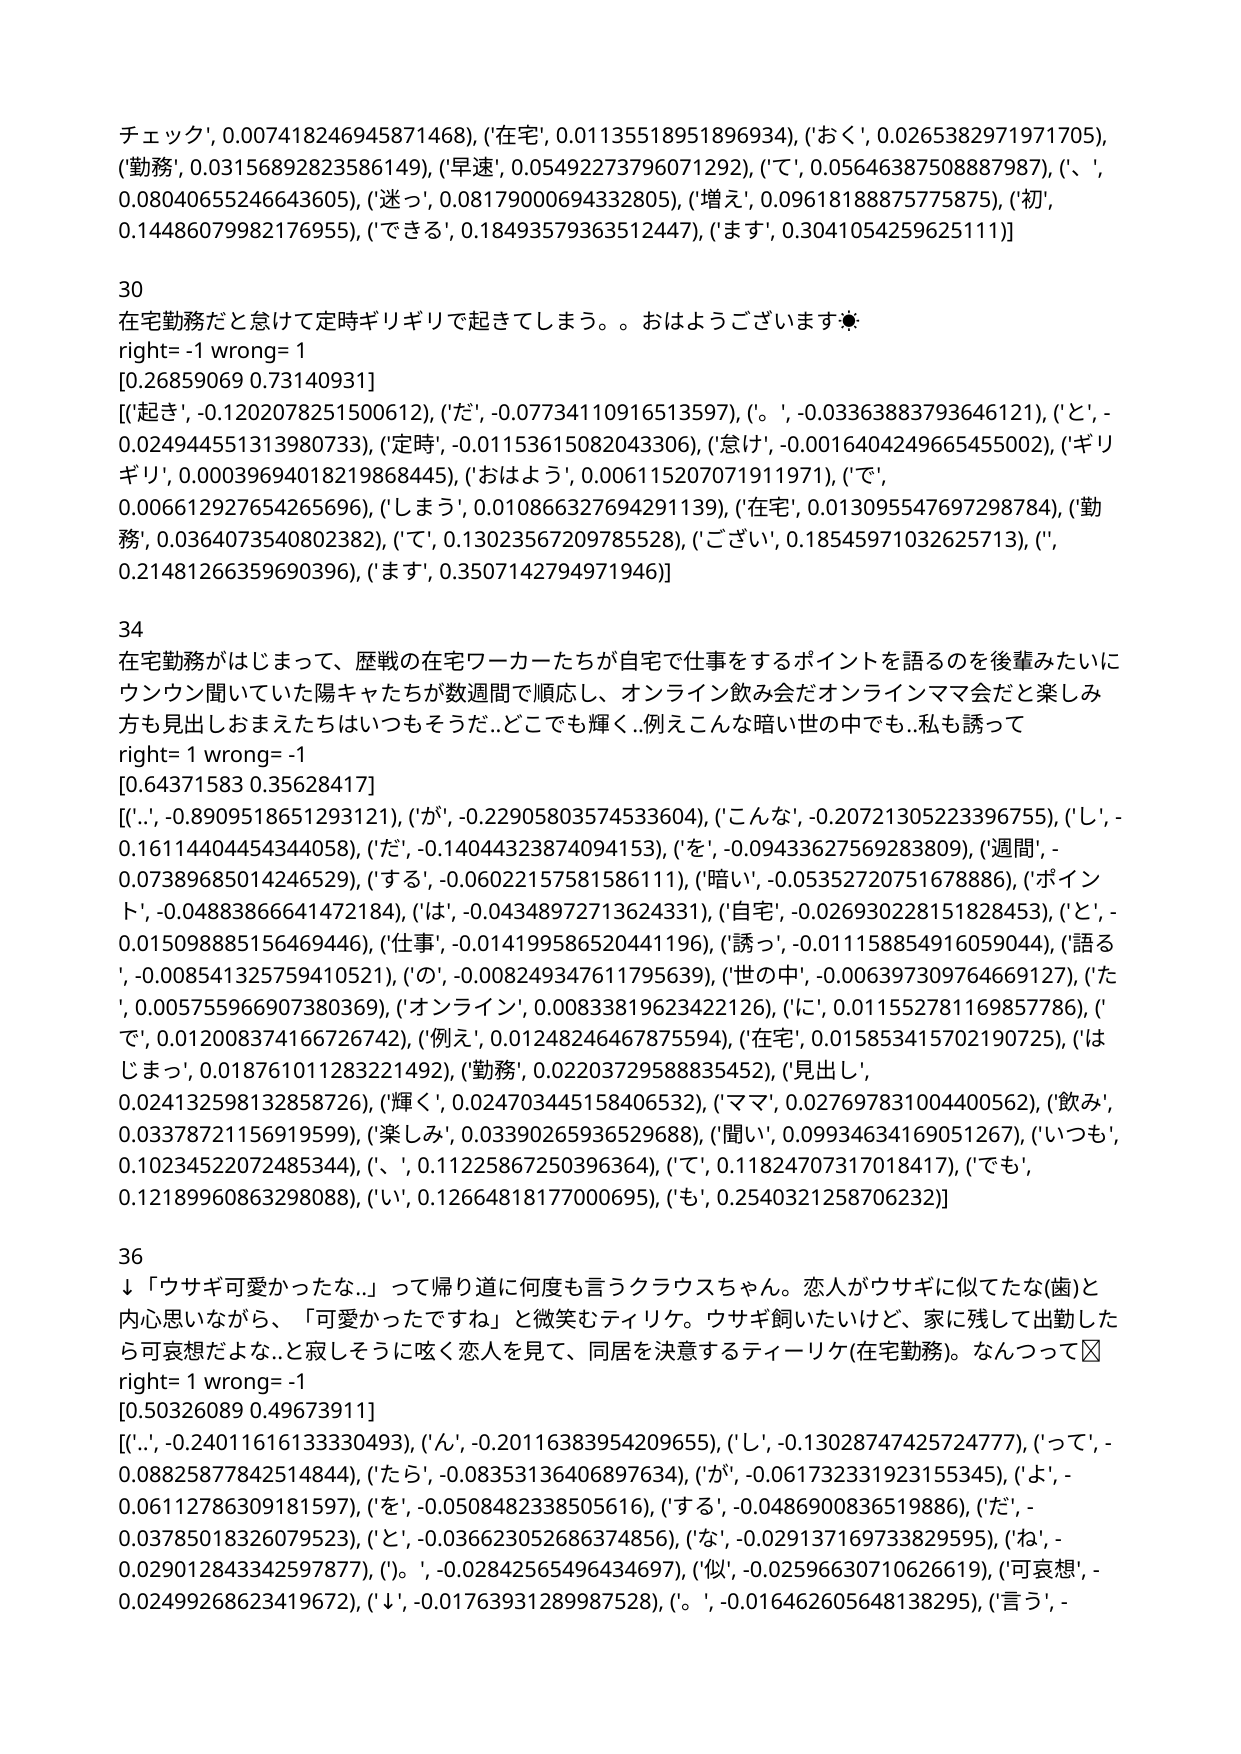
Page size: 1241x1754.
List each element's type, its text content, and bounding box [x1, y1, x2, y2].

text 在宅勤務がはじまって、歴戦の在宅ワーカーたちが自宅で仕事をするポイントを語るのを後輩みたいにウンウン聞いていた陽キャたちが数週間で順応し、オンライン飲み会だオンラインママ会だと楽しみ方も見出しおまえたちはいつもそうだ..どこでも輝く..例えこんな暗い世の中でも..私も誘って [118, 644, 1122, 739]
text right= 1 wrong= -1 [118, 1366, 1122, 1395]
text [0.50326089 0.49673911] [118, 1395, 1122, 1425]
text 30 [118, 274, 1122, 304]
text [0.26859069 0.73140931] [118, 365, 1122, 395]
text [('起き', -0.1202078251500612), ('だ', -0.07734110916513597), ('。', -0.03363883793646121), ('と', -0.024944551313980733), ('定時', -0.01153615082043306), ('怠け', -0.0016404249665455002), ('ギリギリ', 0.00039694018219868445), ('おはよう', 0.006115207071911971), ('で', 0.006612927654265696), ('しまう', 0.010866327694291139), ('在宅', 0.013095547697298784), ('勤務', 0.0364073540802382), ('て', 0.13023567209785528), ('ござい', 0.18545971032625713), ('️', 0.21481266359690396), ('ます', 0.3507142794971946)] [118, 395, 1122, 586]
text 34 [118, 614, 1122, 644]
text チェック', 0.007418246945871468), ('在宅', 0.01135518951896934), ('おく', 0.0265382971971705), ('勤務', 0.03156892823586149), ('早速', 0.05492273796071292), ('て', 0.05646387508887987), ('、', 0.08040655246643605), ('迷っ', 0.08179000694332805), ('増え', 0.09618188875775875), ('初', 0.14486079982176955), ('できる', 0.18493579363512447), ('ます', 0.3041054259625111)] [118, 118, 1122, 245]
text [0.64371583 0.35628417] [118, 769, 1122, 799]
text 36 [118, 1241, 1122, 1270]
text ↓「ウサギ可愛かったな..」って帰り道に何度も言うクラウスちゃん。恋人がウサギに似てたな(歯)と内心思いながら、「可愛かったですね」と微笑むティリケ。ウサギ飼いたいけど、家に残して出勤したら可哀想だよな..と寂しそうに呟く恋人を見て、同居を決意するティーリケ(在宅勤務)。なんつって🐰 [118, 1270, 1122, 1366]
text 在宅勤務だと怠けて定時ギリギリで起きてしまう。。おはようございます☀️ [118, 304, 1122, 335]
text [('..', -0.8909518651293121), ('が', -0.22905803574533604), ('こんな', -0.20721305223396755), ('し', -0.16114404454344058), ('だ', -0.14044323874094153), ('を', -0.09433627569283809), ('週間', -0.07389685014246529), ('する', -0.06022157581586111), ('暗い', -0.05352720751678886), ('ポイント', -0.04883866641472184), ('は', -0.04348972713624331), ('自宅', -0.026930228151828453), ('と', -0.015098885156469446), ('仕事', -0.014199586520441196), ('誘っ', -0.011158854916059044), ('語る', -0.008541325759410521), ('の', -0.008249347611795639), ('世の中', -0.006397309764669127), ('た', 0.005755966907380369), ('オンライン', 0.00833819623422126), ('に', 0.011552781169857786), ('で', 0.012008374166726742), ('例え', 0.01248246467875594), ('在宅', 0.015853415702190725), ('はじまっ', 0.018761011283221492), ('勤務', 0.02203729588835452), ('見出し', 0.024132598132858726), ('輝く', 0.024703445158406532), ('ママ', 0.027697831004400562), ('飲み', 0.03378721156919599), ('楽しみ', 0.03390265936529688), ('聞い', 0.09934634169051267), ('いつも', 0.10234522072485344), ('、', 0.11225867250396364), ('て', 0.11824707317018417), ('でも', 0.12189960863298088), ('い', 0.12664818177000695), ('も', 0.2540321258706232)] [118, 799, 1122, 1212]
text right= 1 wrong= -1 [118, 739, 1122, 769]
text [('..', -0.24011616133330493), ('ん', -0.20116383954209655), ('し', -0.13028747425724777), ('って', -0.08825877842514844), ('たら', -0.08353136406897634), ('が', -0.061732331923155345), ('よ', -0.06112786309181597), ('を', -0.0508482338505616), ('する', -0.0486900836519886), ('だ', -0.03785018326079523), ('と', -0.036623052686374856), ('な', -0.029137169733829595), ('ね', -0.029012843342597877), (')。', -0.02842565496434697), ('似', -0.02596630710626619), ('可哀想', -0.02499268623419672), ('↓', -0.01763931289987528), ('。', -0.016462605648138295), ('言う', [118, 1425, 1122, 1616]
text right= -1 wrong= 1 [118, 335, 1122, 365]
